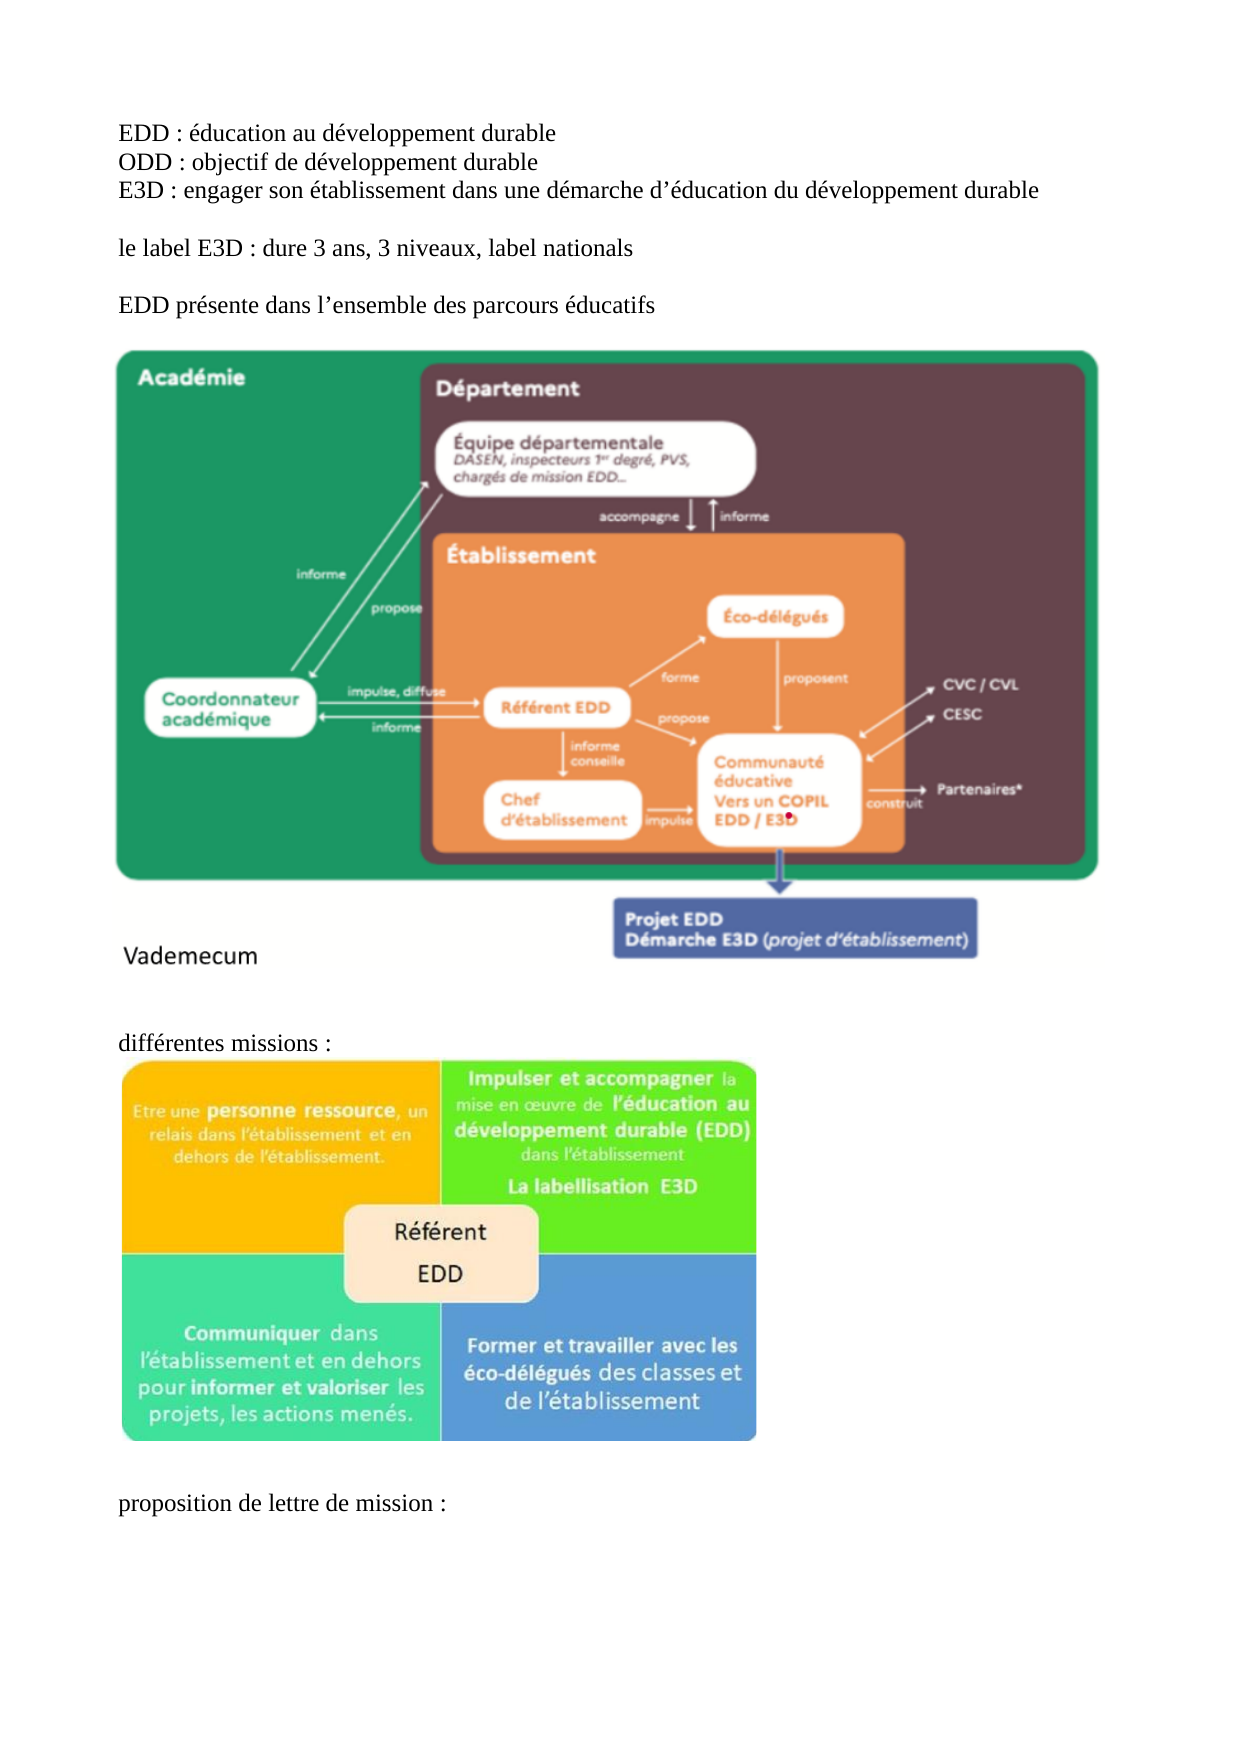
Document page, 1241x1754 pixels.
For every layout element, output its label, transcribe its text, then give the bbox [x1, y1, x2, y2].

text EDD : éducation au développement durable [118, 118, 1122, 147]
picture [121, 1057, 757, 1441]
picture [109, 339, 1114, 971]
text E3D : engager son établissement dans une démarche d’éducation du développement durable [118, 176, 1122, 204]
text le label E3D : dure 3 ans, 3 niveaux, label nationals [118, 233, 1122, 262]
text ODD : objectif de développement durable [118, 147, 1122, 176]
text EDD présente dans l’ensemble des parcours éducatifs [118, 291, 1122, 319]
text proposition de lettre de mission : [118, 1488, 1122, 1516]
text différentes missions : [118, 1028, 1122, 1056]
